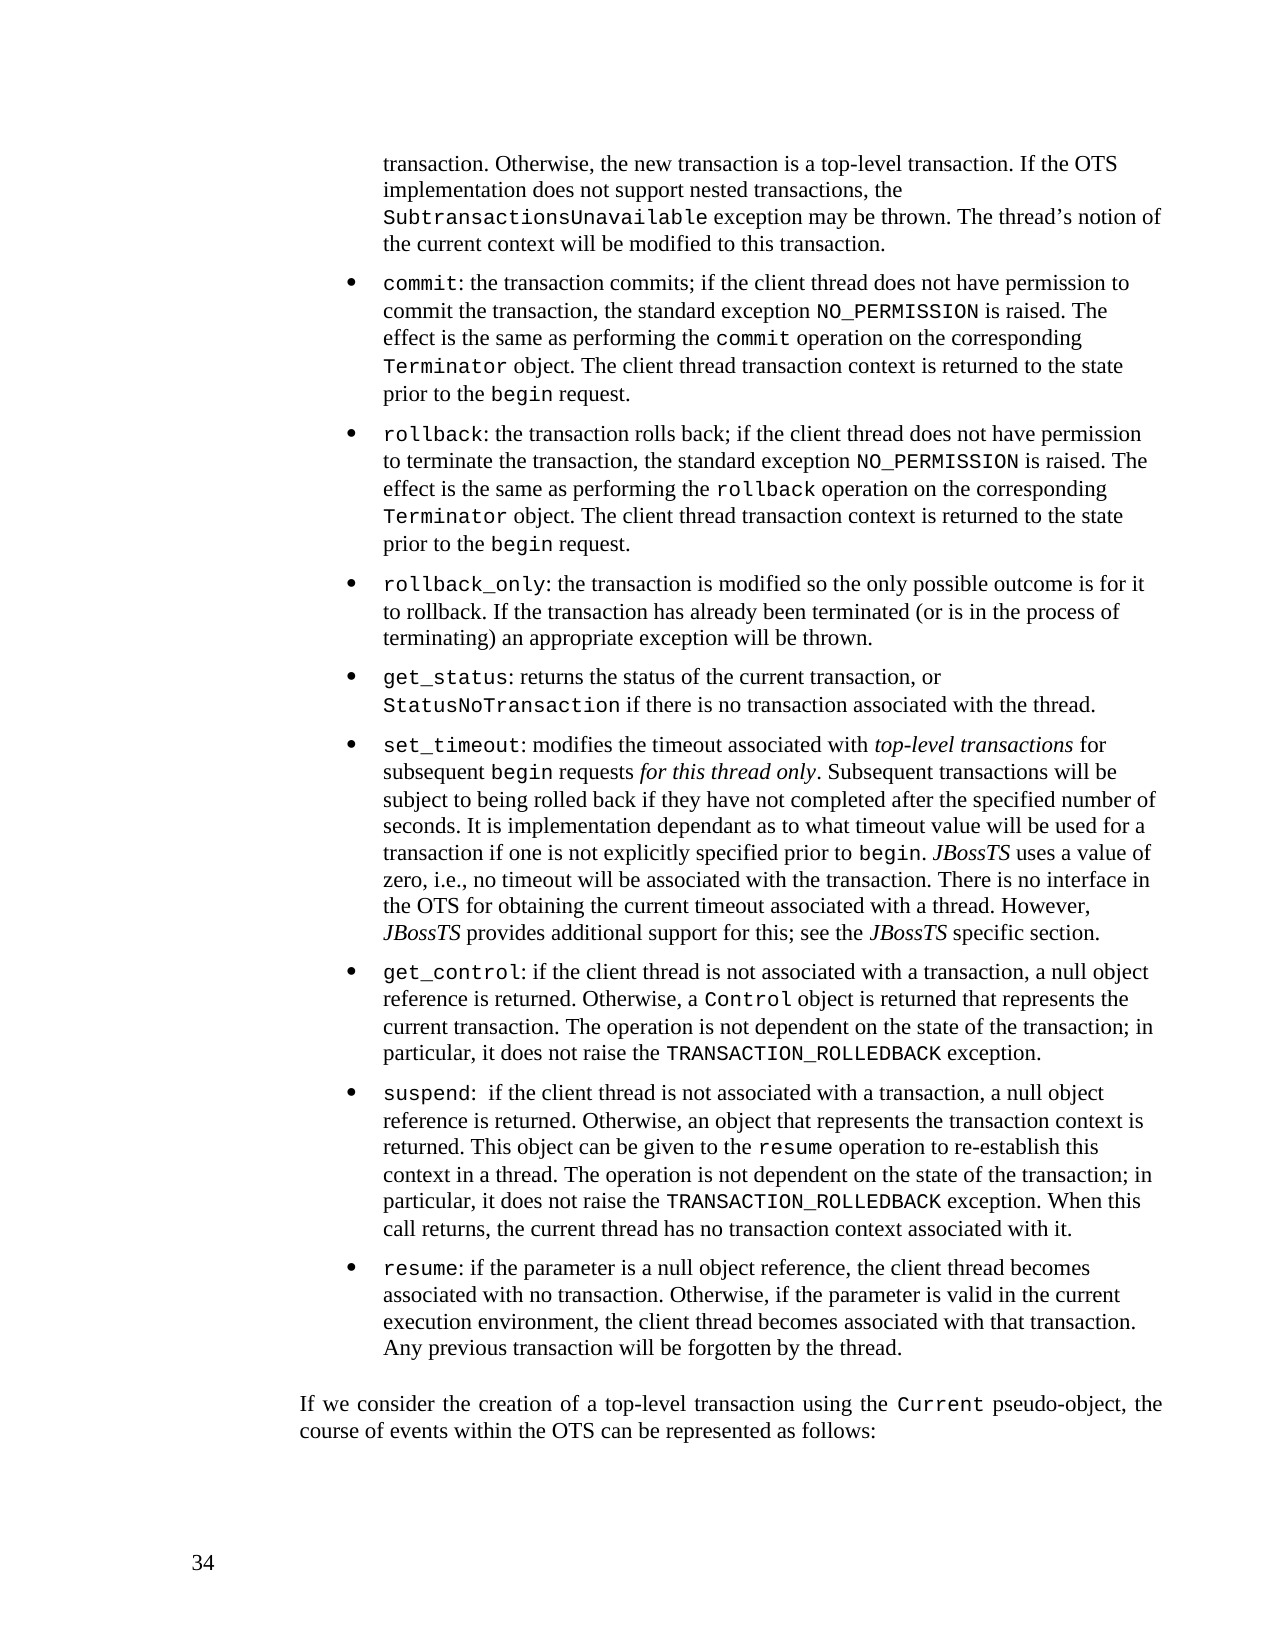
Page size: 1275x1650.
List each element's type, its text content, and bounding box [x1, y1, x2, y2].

list get_control: if the client thread is not associated with a transaction, a null object reference is returned. Otherwise, a Control object is returned that represents the current transaction. The operation is not dependent on the state of the transaction; in particular, it does not raise the TRANSACTION_ROLLEDBACK exception. [347, 958, 1162, 1067]
list rollback: the transaction rolls back; if the client thread does not have permission to terminate the transaction, the standard exception NO_PERMISSION is raised. The effect is the same as performing the rollback operation on the corresponding Terminator object. The client thread transaction context is returned to the state prior to the begin request. [347, 420, 1162, 558]
list commit: the transaction commits; if the client thread does not have permission to commit the transaction, the standard exception NO_PERMISSION is raised. The effect is the same as performing the commit operation on the corresponding Terminator object. The client thread transaction context is returned to the state prior to the begin request. [347, 269, 1162, 407]
list transaction. Otherwise, the new transaction is a top-level transaction. If the OTS implementation does not support nested transactions, the SubtransactionsUnavailable exception may be thrown. The thread’s notion of the current context will be modified to this transaction. [347, 150, 1162, 257]
text If we consider the creation of a top-level transaction using the Current pseudo-object, the course of events within the OTS can be represented as follows: [299, 1390, 1162, 1444]
list resume: if the parameter is a null object reference, the client thread becomes associated with no transaction. Otherwise, if the parameter is valid in the current execution environment, the client thread becomes associated with that transaction. Any previous transaction will be forgotten by the thread. [347, 1254, 1162, 1361]
list rollback_only: the transaction is modified so the only possible outcome is for it to rollback. If the transaction has already been terminated (or is in the process of terminating) an appropriate exception will be thrown. [347, 570, 1162, 651]
list suspend: if the client thread is not associated with a transaction, a null object reference is returned. Otherwise, an object that represents the transaction context is returned. This object can be given to the resume operation to re-establish this context in a thread. The operation is not dependent on the state of the transaction; in particular, it does not raise the TRANSACTION_ROLLEDBACK exception. When this call returns, the current thread has no transaction context associated with it. [347, 1079, 1162, 1241]
list get_status: returns the status of the current transaction, or StatusNoTransaction if there is no transaction associated with the thread. [347, 663, 1162, 718]
list set_timeout: modifies the timeout associated with top-level transactions for subsequent begin requests for this thread only. Subsequent transactions will be subject to being rolled back if they have not completed after the specified number of seconds. It is implementation dependant as to what timeout value will be used for a transaction if one is not explicitly specified prior to begin. JBossTS uses a value of zero, i.e., no timeout will be associated with the transaction. There is no interface in the OTS for obtaining the current timeout associated with a thread. However, JBossTS provides additional support for this; see the JBossTS specific section. [347, 731, 1162, 945]
